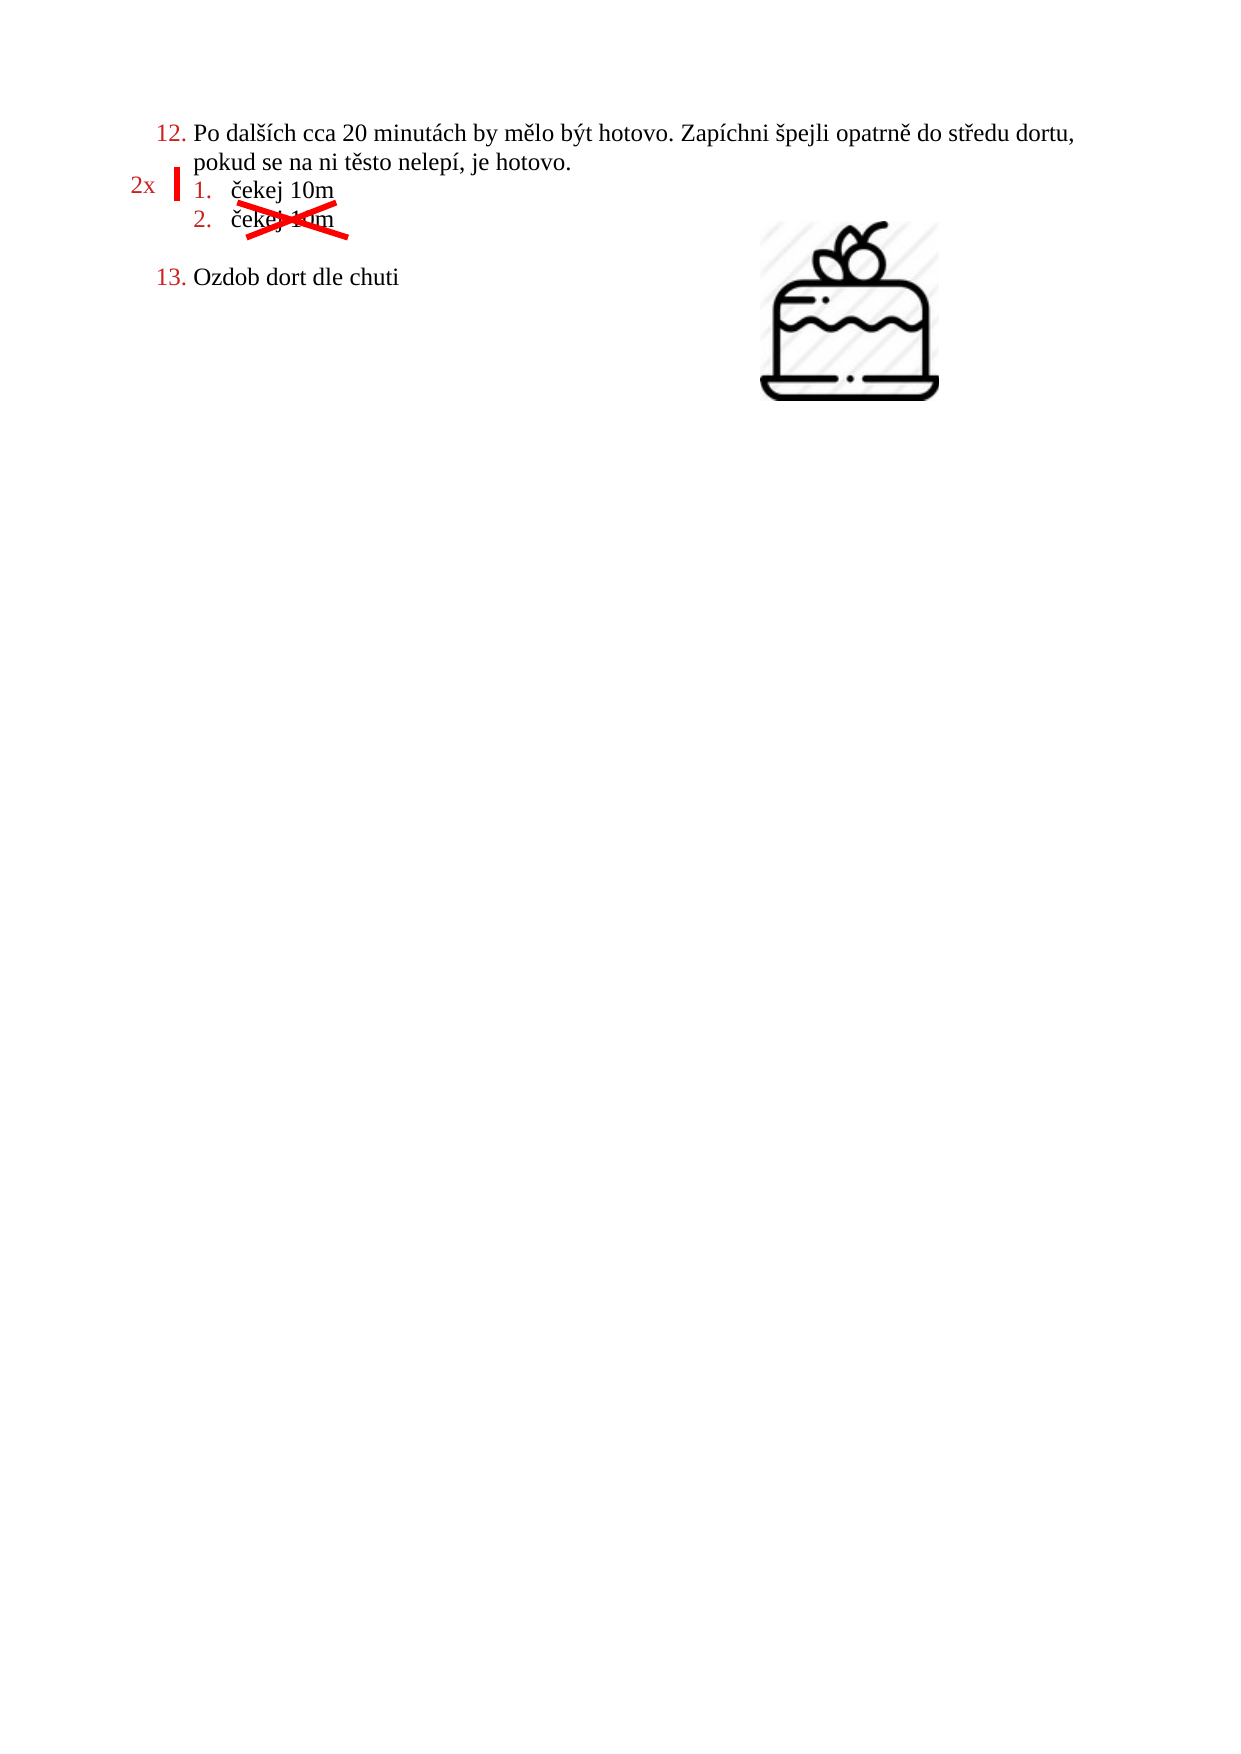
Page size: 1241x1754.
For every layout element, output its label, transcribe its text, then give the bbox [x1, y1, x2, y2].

list Po dalších cca 20 minutách by mělo být hotovo. Zapíchni špejli opatrně do středu dortu, pokud se na ni těsto nelepí, je hotovo. [156, 118, 1122, 176]
list čekej 10m [255, 204, 321, 216]
picture [760, 221, 939, 401]
list Ozdob dort dle chuti [156, 262, 760, 291]
list čekej 10m [193, 176, 1122, 204]
list čekej 10m [193, 204, 267, 233]
list čekej 10m [269, 224, 320, 233]
list čekej 10m [313, 204, 1122, 233]
list [939, 262, 1122, 291]
